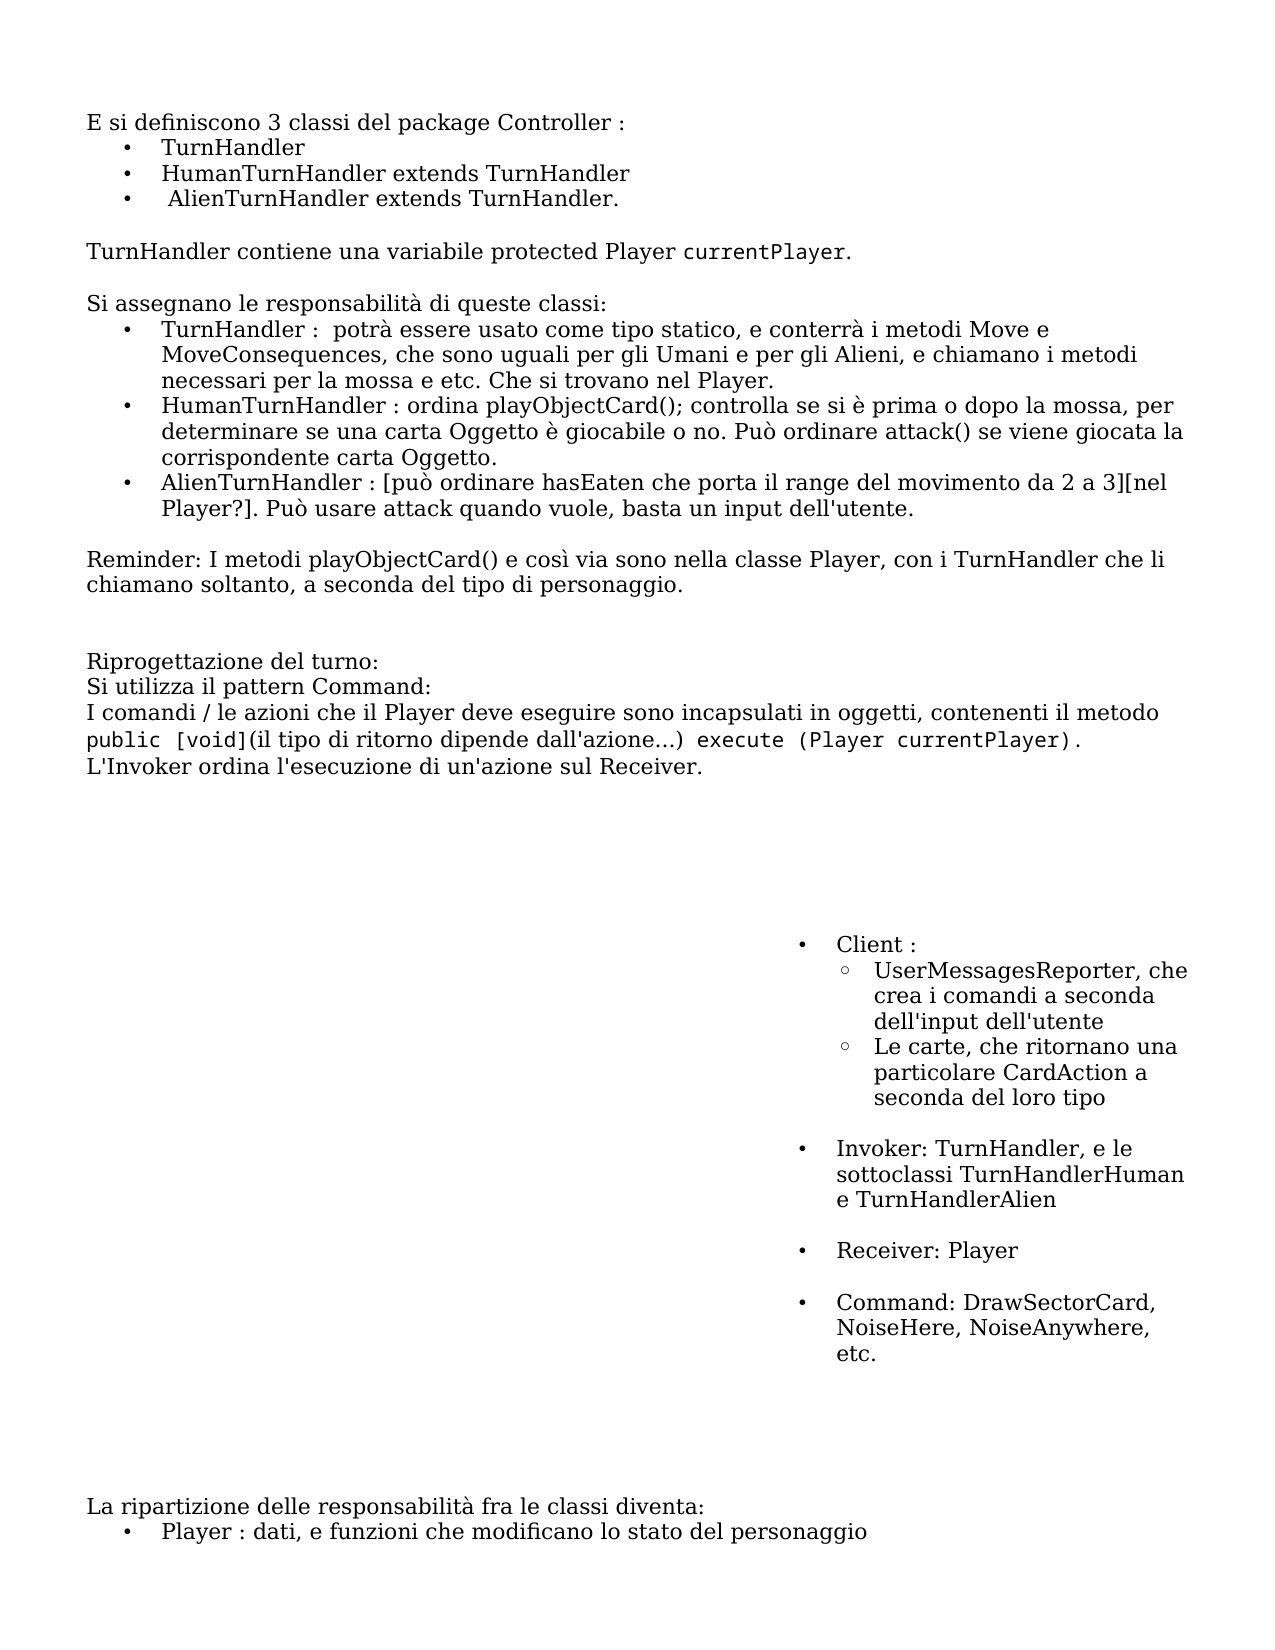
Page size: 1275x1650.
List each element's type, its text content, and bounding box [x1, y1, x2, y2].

list Le carte, che ritornano una particolare CardAction a seconda del loro tipo [836, 1034, 1192, 1111]
list TurnHandler : potrà essere usato come tipo statico, e conterrà i metodi Move e MoveConsequences, che sono uguali per gli Umani e per gli Alieni, e chiamano i metodi necessari per la mossa e etc. Che si trovano nel Player. [123, 317, 1192, 393]
text Si utilizza il pattern Command: [86, 674, 1192, 700]
text La ripartizione delle responsabilità fra le classi diventa: [86, 1494, 1192, 1519]
list HumanTurnHandler : ordina playObjectCard(); controlla se si è prima o dopo la mossa, per determinare se una carta Oggetto è giocabile o no. Può ordinare attack() se viene giocata la corrispondente carta Oggetto. [123, 393, 1192, 470]
text Si assegnano le responsabilità di queste classi: [86, 291, 1192, 317]
list UserMessagesReporter, che crea i comandi a seconda dell'input dell'utente [836, 958, 1192, 1034]
list Invoker: TurnHandler, e le sottoclassi TurnHandlerHuman e TurnHandlerAlien [798, 1137, 1192, 1213]
list Client : [798, 932, 1192, 958]
text L'Invoker ordina l'esecuzione di un'azione sul Receiver. [86, 754, 1192, 779]
list AlienTurnHandler extends TurnHandler. [123, 186, 1192, 212]
list Player : dati, e funzioni che modificano lo stato del personaggio [123, 1519, 1192, 1545]
text Reminder: I metodi playObjectCard() e così via sono nella classe Player, con i TurnHandler che li chiamano soltanto, a seconda del tipo di personaggio. [86, 547, 1192, 598]
text Riprogettazione del turno: [86, 649, 1192, 674]
list HumanTurnHandler extends TurnHandler [123, 161, 1192, 186]
text E si definiscono 3 classi del package Controller : [86, 110, 1192, 135]
list TurnHandler [123, 135, 1192, 161]
list Receiver: Player [798, 1239, 1192, 1264]
list AlienTurnHandler : [può ordinare hasEaten che porta il range del movimento da 2 a 3][nel Player?]. Può usare attack quando vuole, basta un input dell'utente. [123, 470, 1192, 521]
text I comandi / le azioni che il Player deve eseguire sono incapsulati in oggetti, contenenti il metodo [86, 700, 1192, 725]
list Command: DrawSectorCard, NoiseHere, NoiseAnywhere, etc. [798, 1290, 1192, 1366]
text TurnHandler contiene una variabile protected Player currentPlayer. [86, 237, 1192, 266]
text public [void](il tipo di ritorno dipende dall'azione...) execute (Player currentPlayer). [86, 725, 1192, 754]
